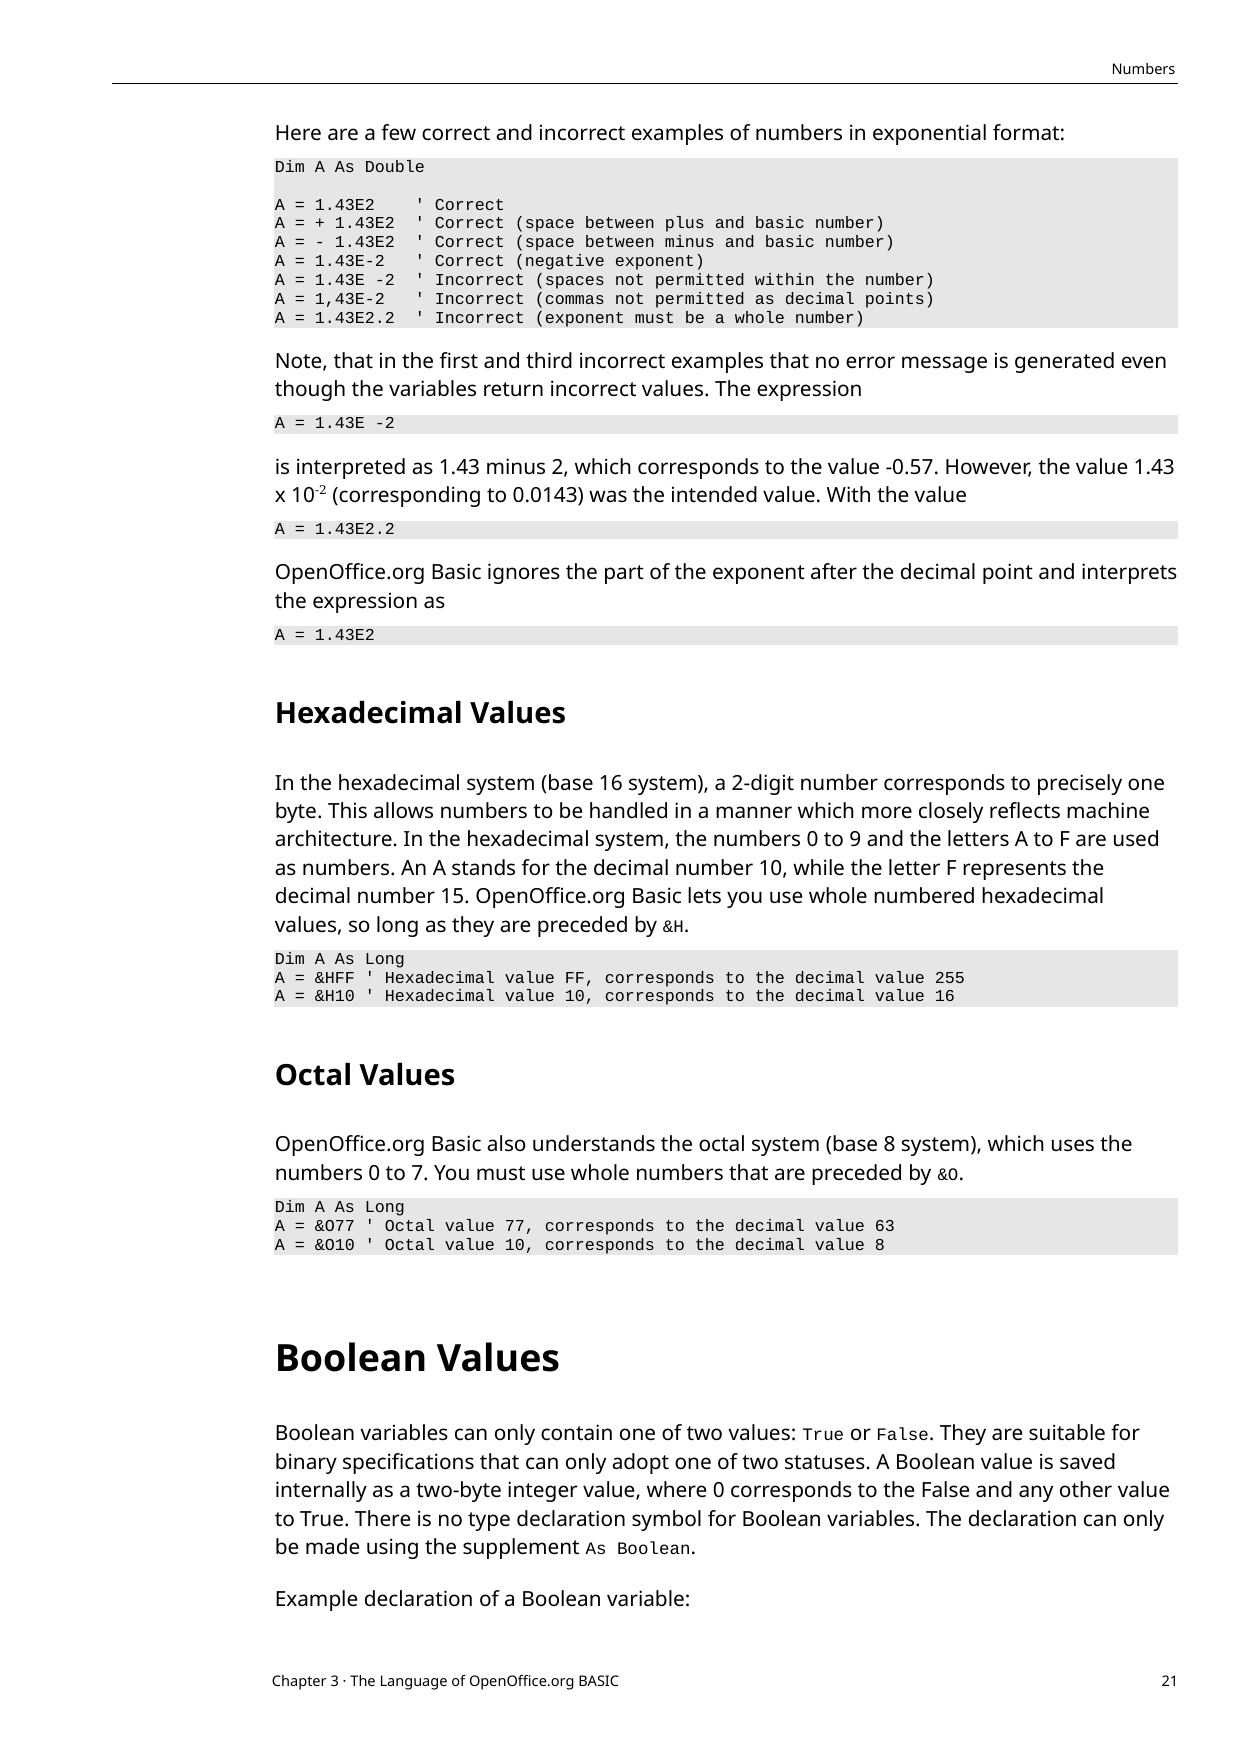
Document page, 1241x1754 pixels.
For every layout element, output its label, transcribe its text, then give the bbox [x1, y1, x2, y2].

text A = 1.43E2.2 [274, 521, 1178, 539]
text A = 1.43E -2 [274, 415, 1178, 434]
text OpenOffice.org Basic ignores the part of the exponent after the decimal point and interprets the expression as [274, 557, 1178, 614]
text Boolean variables can only contain one of two values: True or False. They are suitable for binary specifications that can only adopt one of two statuses. A Boolean value is saved internally as a two-byte integer value, where 0 corresponds to the False and any other value to True. There is no type declaration symbol for Boolean variables. The declaration can only be made using the supplement As Boolean. [274, 1418, 1178, 1561]
text Here are a few correct and incorrect examples of numbers in exponential format: [274, 118, 1178, 147]
subtitle Octal Values [274, 1054, 1178, 1094]
subtitle Boolean Values [274, 1332, 1178, 1383]
text A = 1.43E2 [274, 626, 1178, 645]
text Note, that in the first and third incorrect examples that no error message is generated even though the variables return incorrect values. The expression [274, 346, 1178, 403]
text is interpreted as 1.43 minus 2, which corresponds to the value -0.57. However, the value 1.43 x 10-2 (corresponding to 0.0143) was the intended value. With the value [274, 452, 1178, 509]
text Dim A As Long A = &HFF ' Hexadecimal value FF, corresponds to the decimal value 255 A = &H10 ' Hexadecimal value 10, corresponds to the decimal value 16 [274, 950, 1178, 1007]
text Dim A As Long A = &O77 ' Octal value 77, corresponds to the decimal value 63 A = &O10 ' Octal value 10, corresponds to the decimal value 8 [274, 1198, 1178, 1255]
text OpenOffice.org Basic also understands the octal system (base 8 system), which uses the numbers 0 to 7. You must use whole numbers that are preceded by &O. [274, 1129, 1178, 1186]
subtitle Hexadecimal Values [274, 692, 1178, 732]
text Dim A As Double A = 1.43E2 ' Correct A = + 1.43E2 ' Correct (space between plus and basic number) A = - 1.43E2 ' Correct (space between minus and basic number) A = 1.43E-2 ' Correct (negative exponent) A = 1.43E -2 ' Incorrect (spaces not permitted within the number) A = 1,43E-2 ' Incorrect (commas not permitted as decimal points) A = 1.43E2.2 ' Incorrect (exponent must be a whole number) [274, 158, 1178, 328]
text In the hexadecimal system (base 16 system), a 2-digit number corresponds to precisely one byte. This allows numbers to be handled in a manner which more closely reflects machine architecture. In the hexadecimal system, the numbers 0 to 9 and the letters A to F are used as numbers. An A stands for the decimal number 10, while the letter F represents the decimal number 15. OpenOffice.org Basic lets you use whole numbered hexadecimal values, so long as they are preceded by &H. [274, 768, 1178, 938]
text Example declaration of a Boolean variable: [274, 1584, 1178, 1613]
